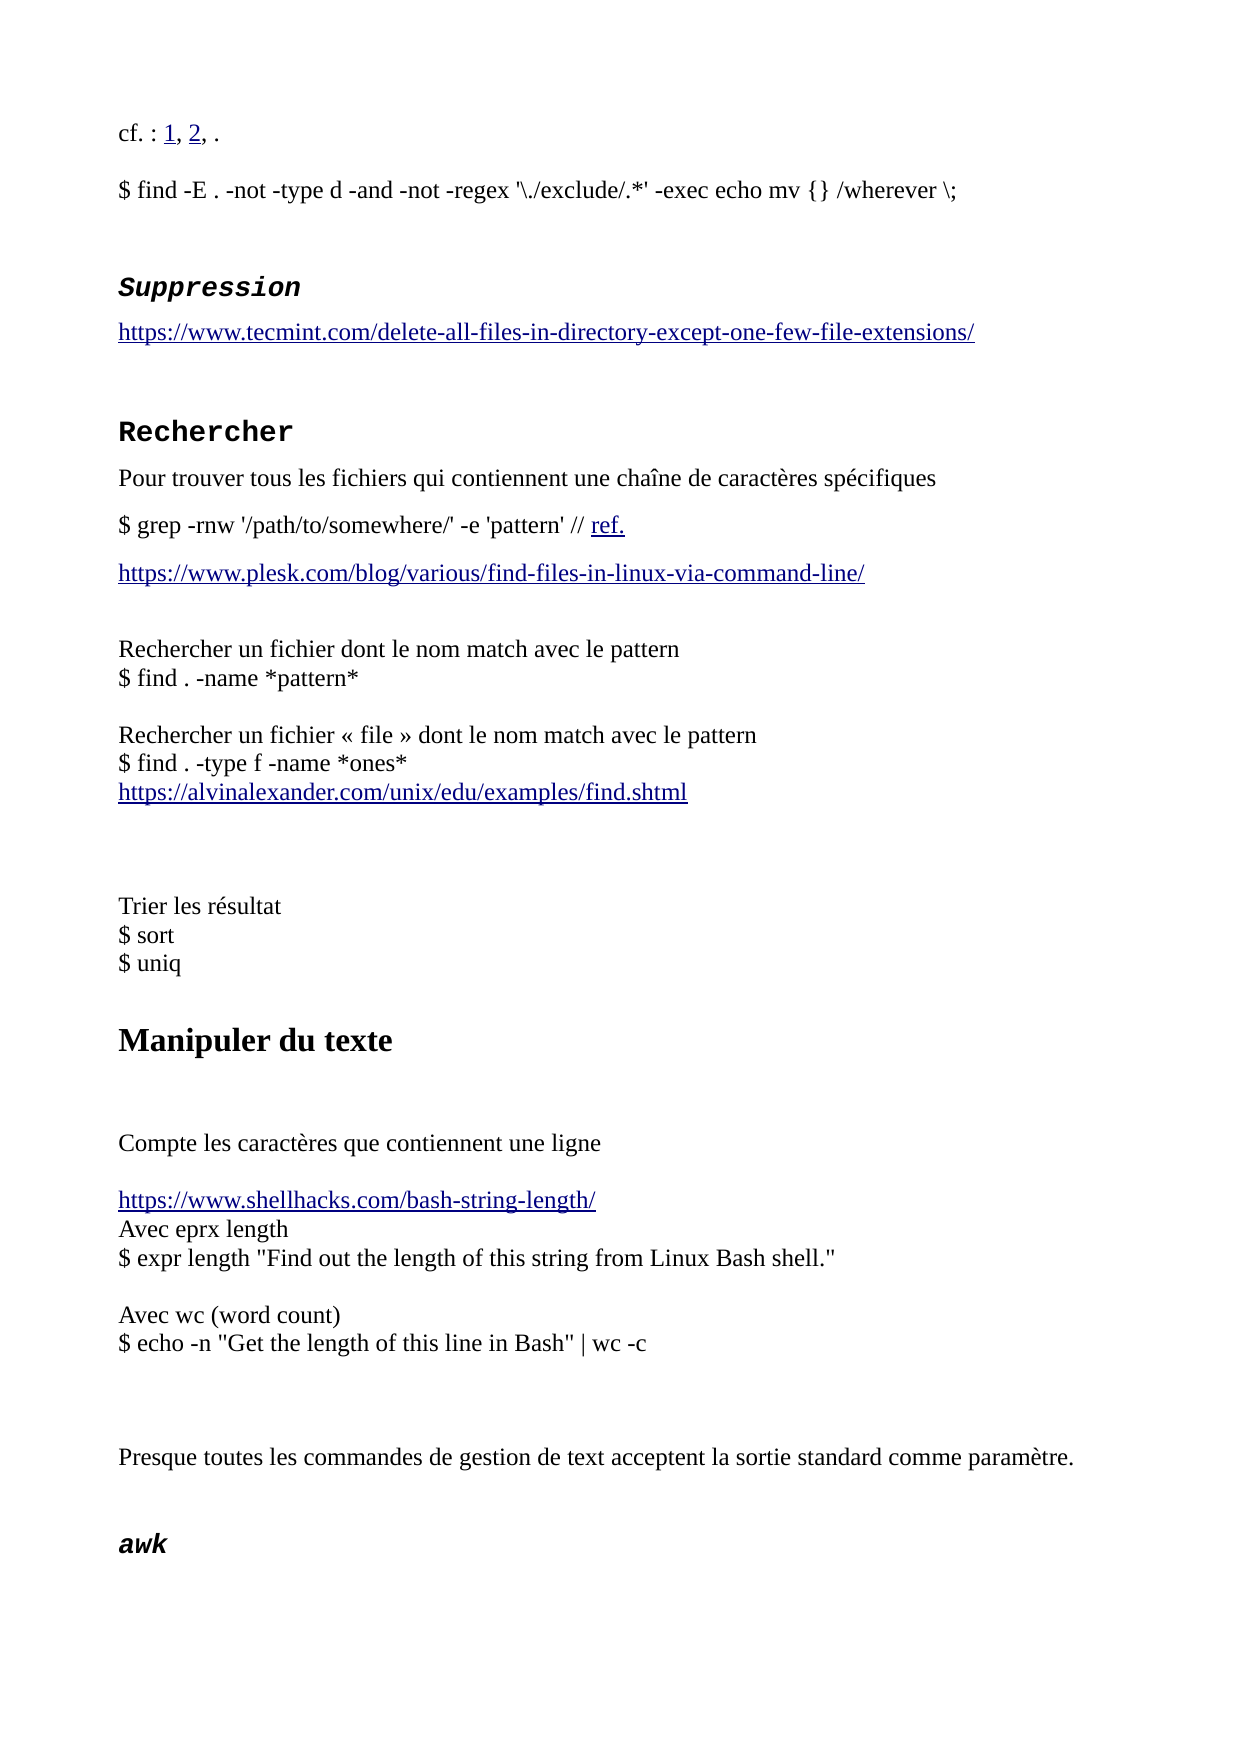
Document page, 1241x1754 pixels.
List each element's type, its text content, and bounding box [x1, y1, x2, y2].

text $ echo -n "Get the length of this line in Bash" | wc -c [118, 1328, 1122, 1357]
text $ grep -rnw '/path/to/somewhere/' -e 'pattern' // ref. [118, 510, 1122, 539]
text Avec eprx length [118, 1214, 1122, 1243]
text $ find -E . -not -type d -and -not -regex '\./exclude/.*' -exec echo mv {} /wherever \; [118, 175, 1122, 204]
text Compte les caractères que contiennent une ligne [118, 1128, 1122, 1157]
text Trier les résultat [118, 891, 1122, 920]
text $ find . -type f -name *ones* [118, 748, 1122, 777]
text Rechercher un fichier « file » dont le nom match avec le pattern [118, 720, 1122, 748]
text https://alvinalexander.com/unix/edu/examples/find.shtml [118, 777, 1122, 806]
subtitle awk [118, 1531, 1122, 1562]
text $ find . -name *pattern* [118, 663, 1122, 691]
text Pour trouver tous les fichiers qui contiennent une chaîne de caractères spécifiques [118, 463, 1122, 492]
subtitle Suppression [118, 273, 1122, 304]
text $ sort [118, 920, 1122, 948]
text Avec wc (word count) [118, 1300, 1122, 1328]
text $ expr length "Find out the length of this string from Linux Bash shell." [118, 1243, 1122, 1271]
text https://www.shellhacks.com/bash-string-length/ [118, 1185, 1122, 1214]
subtitle Manipuler du texte [118, 1020, 1122, 1059]
subtitle Rechercher [118, 417, 1122, 450]
text https://www.tecmint.com/delete-all-files-in-directory-except-one-few-file-extensions/ [118, 317, 1122, 346]
text Rechercher un fichier dont le nom match avec le pattern [118, 634, 1122, 663]
text https://www.plesk.com/blog/various/find-files-in-linux-via-command-line/ [118, 558, 1122, 587]
text Presque toutes les commandes de gestion de text acceptent la sortie standard comme paramètre. [118, 1442, 1122, 1471]
text $ uniq [118, 948, 1122, 977]
text cf. : 1, 2, . [118, 118, 1122, 147]
